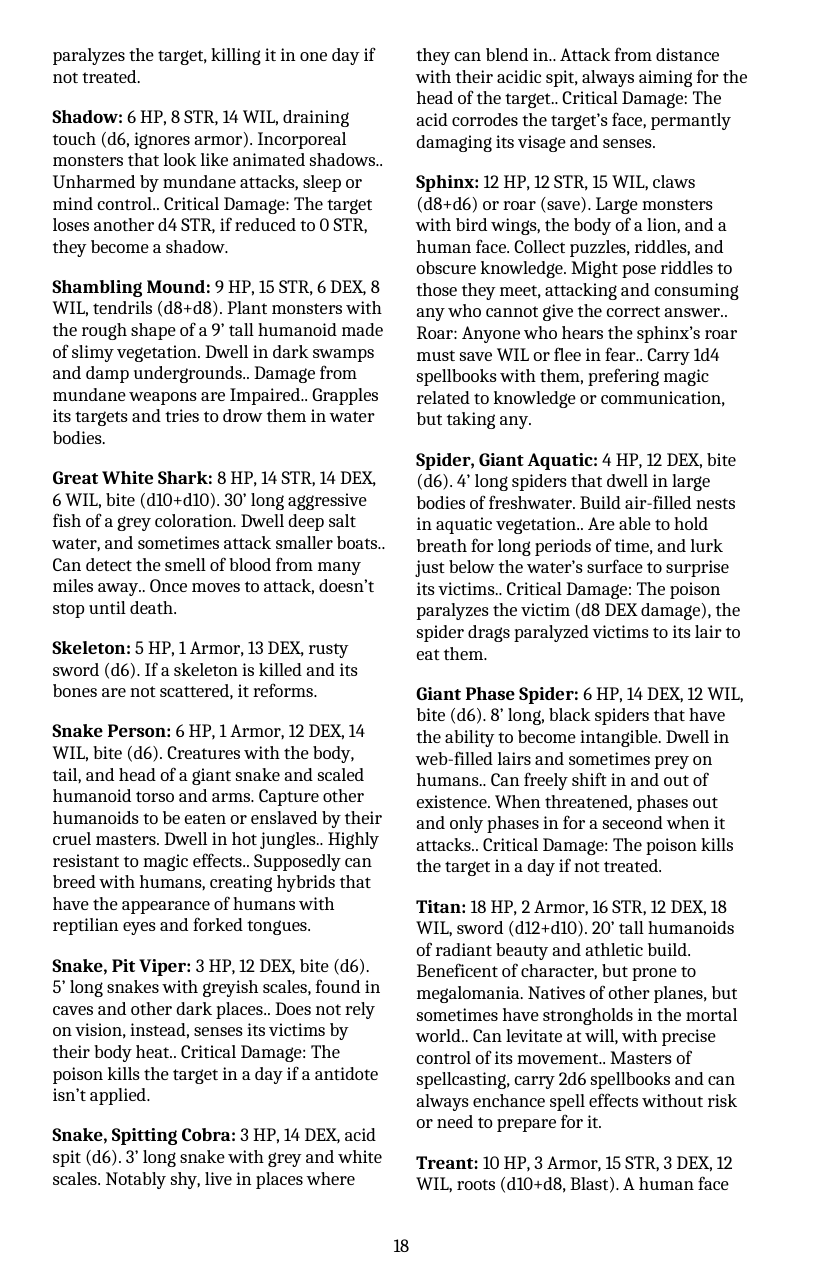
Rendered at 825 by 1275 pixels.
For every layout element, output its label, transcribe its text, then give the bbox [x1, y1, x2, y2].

text Treant: 10 HP, 3 Armor, 15 STR, 3 DEX, 12 WIL, roots (d10+d8, Blast). A human face [416, 1152, 750, 1195]
text paralyzes the target, killing it in one day if not treated. [52, 45, 386, 88]
text Snake, Pit Viper: 3 HP, 12 DEX, bite (d6). 5’ long snakes with greyish scales, found in caves and other dark places.. Does not rely on vision, instead, senses its victims by their body heat.. Critical Damage: The poison kills the target in a day if a antidote isn’t applied. [52, 955, 386, 1106]
text Spider, Giant Aquatic: 4 HP, 12 DEX, bite (d6). 4’ long spiders that dwell in large bodies of freshwater. Build air-filled nests in aquatic vegetation.. Are able to hold breath for long periods of time, and lurk just below the water’s surface to surprise its victims.. Critical Damage: The poison paralyzes the victim (d8 DEX damage), the spider drags paralyzed victims to its lair to eat them. [416, 449, 750, 665]
text Shadow: 6 HP, 8 STR, 14 WIL, draining touch (d6, ignores armor). Incorporeal monsters that look like animated shadows.. Unharmed by mundane attacks, sleep or mind control.. Critical Damage: The target loses another d4 STR, if reduced to 0 STR, they become a shadow. [52, 107, 386, 258]
text Sphinx: 12 HP, 12 STR, 15 WIL, claws (d8+d6) or roar (save). Large monsters with bird wings, the body of a lion, and a human face. Collect puzzles, riddles, and obscure knowledge. Might pose riddles to those they meet, attacking and consuming any who cannot give the correct answer.. Roar: Anyone who hears the sphinx’s roar must save WIL or flee in fear.. Carry 1d4 spellbooks with them, prefering magic related to knowledge or communication, but taking any. [416, 172, 750, 430]
text Giant Phase Spider: 6 HP, 14 DEX, 12 WIL, bite (d6). 8’ long, black spiders that have the ability to become intangible. Dwell in web-filled lairs and sometimes prey on humans.. Can freely shift in and out of existence. When threatened, phases out and only phases in for a seceond when it attacks.. Critical Damage: The poison kills the target in a day if not treated. [416, 683, 750, 877]
text Snake, Spitting Cobra: 3 HP, 14 DEX, acid spit (d6). 3’ long snake with grey and white scales. Notably shy, live in places where [52, 1125, 386, 1190]
text Great White Shark: 8 HP, 14 STR, 14 DEX, 6 WIL, bite (d10+d10). 30’ long aggressive fish of a grey coloration. Dwell deep salt water, and sometimes attack smaller boats.. Can detect the smell of blood from many miles away.. Once moves to attack, doesn’t stop until death. [52, 468, 386, 619]
text Skeleton: 5 HP, 1 Armor, 13 DEX, rusty sword (d6). If a skeleton is killed and its bones are not scattered, it reforms. [52, 637, 386, 702]
text Shambling Mound: 9 HP, 15 STR, 6 DEX, 8 WIL, tendrils (d8+d8). Plant monsters with the rough shape of a 9’ tall humanoid made of slimy vegetation. Dwell in dark swamps and damp undergrounds.. Damage from mundane weapons are Impaired.. Grapples its targets and tries to drow them in water bodies. [52, 277, 386, 449]
text Snake Person: 6 HP, 1 Armor, 12 DEX, 14 WIL, bite (d6). Creatures with the body, tail, and head of a giant snake and scaled humanoid torso and arms. Capture other humanoids to be eaten or enslaved by their cruel masters. Dwell in hot jungles.. Highly resistant to magic effects.. Supposedly can breed with humans, creating hybrids that have the appearance of humans with reptilian eyes and forked tongues. [52, 721, 386, 937]
text they can blend in.. Attack from distance with their acidic spit, always aiming for the head of the target.. Critical Damage: The acid corrodes the target’s face, permantly damaging its visage and senses. [416, 45, 750, 153]
text Titan: 18 HP, 2 Armor, 16 STR, 12 DEX, 18 WIL, sword (d12+d10). 20’ tall humanoids of radiant beauty and athletic build. Beneficent of character, but prone to megalomania. Natives of other planes, but sometimes have strongholds in the mortal world.. Can levitate at will, with precise control of its movement.. Masters of spellcasting, carry 2d6 spellbooks and can always enchance spell effects without risk or need to prepare for it. [416, 896, 750, 1133]
